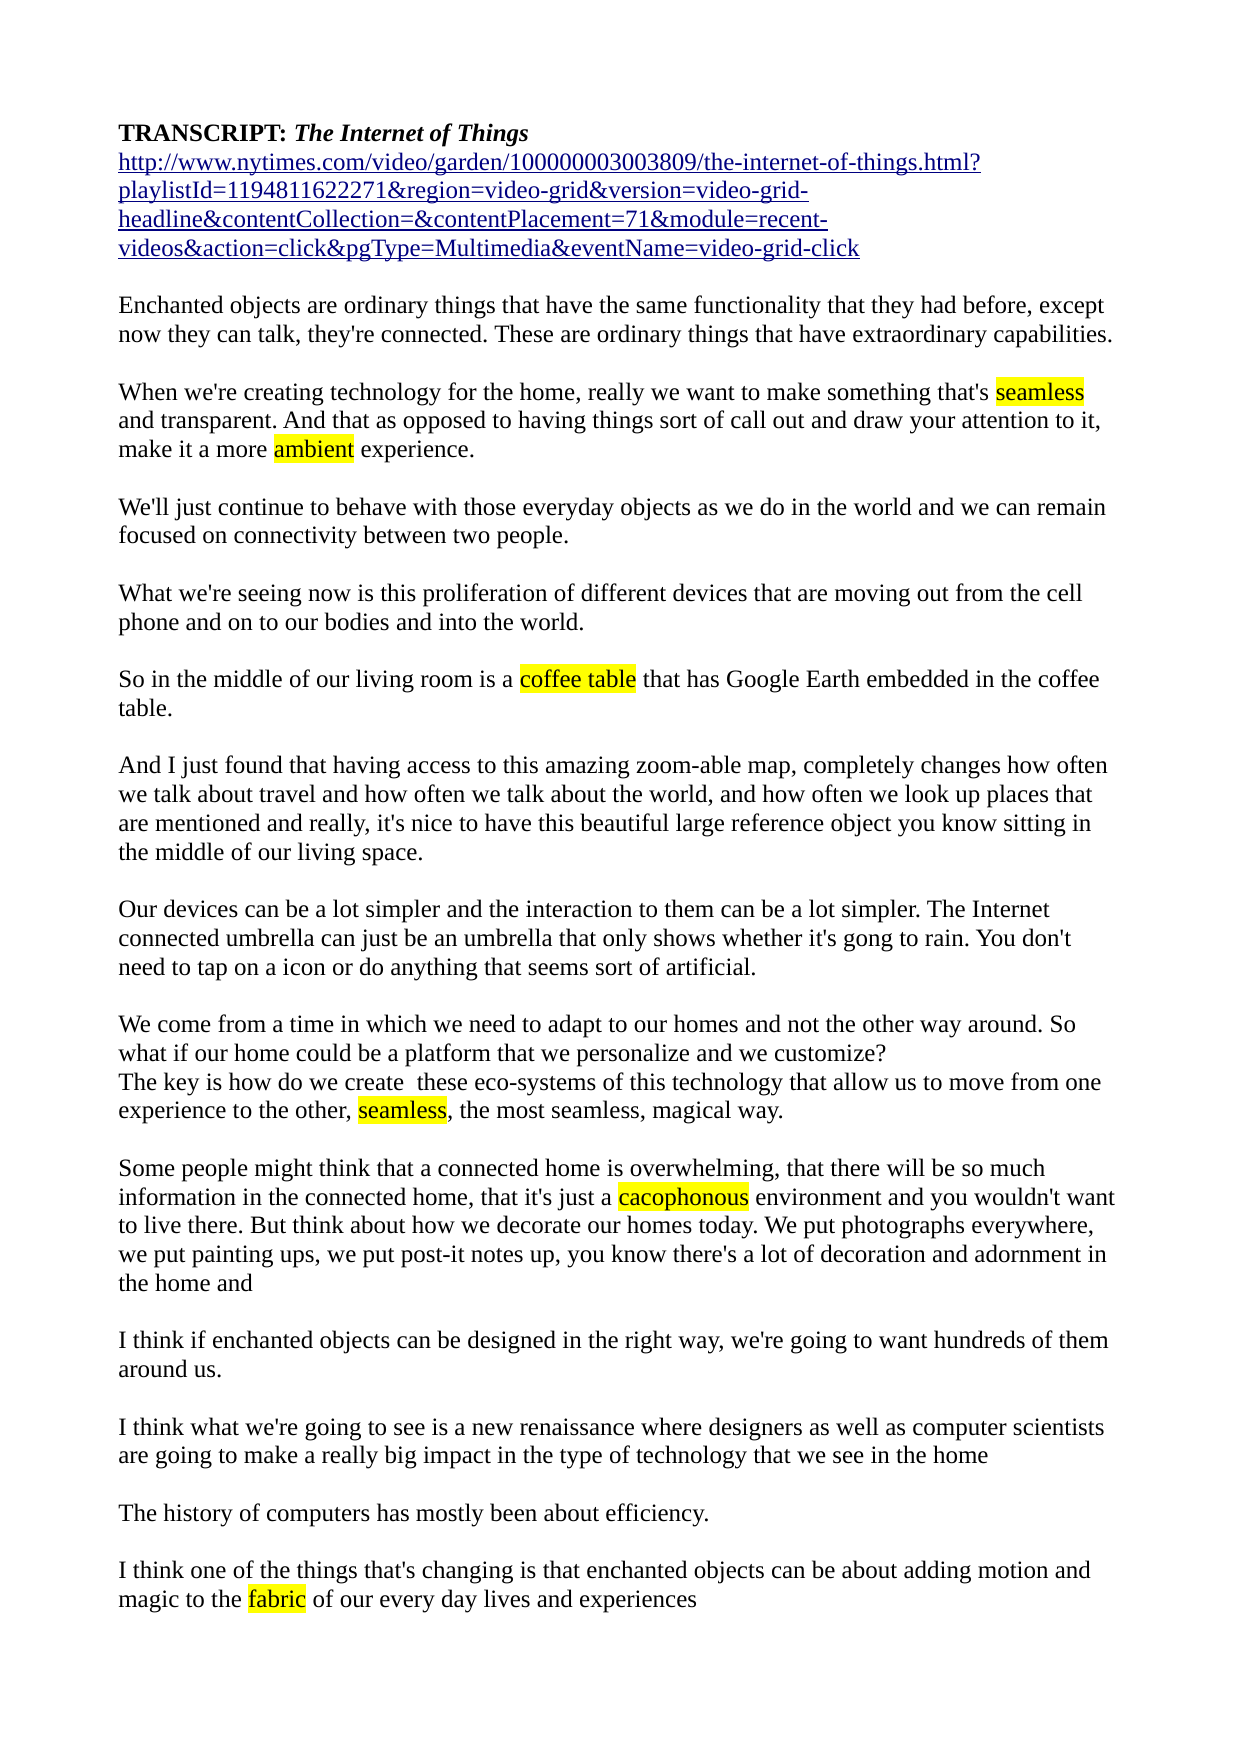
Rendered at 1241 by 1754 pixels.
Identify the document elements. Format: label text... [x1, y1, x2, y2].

text Some people might think that a connected home is overwhelming, that there will be so much information in the connected home, that it's just a cacophonous environment and you wouldn't want to live there. But think about how we decorate our homes today. We put photographs everywhere, we put painting ups, we put post-it notes up, you know there's a lot of decoration and adornment in the home and [118, 1153, 1122, 1297]
text So in the middle of our living room is a coffee table that has Google Earth embedded in the coffee table. [118, 664, 1122, 722]
text When we're creating technology for the home, really we want to make something that's seamless and transparent. And that as opposed to having things sort of call out and draw your attention to it, make it a more ambient experience. [118, 377, 1122, 463]
text http://www.nytimes.com/video/garden/100000003003809/the-internet-of-things.html?playlistId=1194811622271&region=video-grid&version=video-grid-headline&contentCollection=&contentPlacement=71&module=recent-videos&action=click&pgType=Multimedia&eventName=video-grid-click [118, 147, 1122, 262]
text The key is how do we create these eco-systems of this technology that allow us to move from one experience to the other, seamless, the most seamless, magical way. [118, 1067, 1122, 1124]
text Our devices can be a lot simpler and the interaction to them can be a lot simpler. The Internet connected umbrella can just be an umbrella that only shows whether it's gong to rain. You don't need to tap on a icon or do anything that seems sort of artificial. [118, 894, 1122, 981]
text And I just found that having access to this amazing zoom-able map, completely changes how often we talk about travel and how often we talk about the world, and how often we look up places that are mentioned and really, it's nice to have this beautiful large reference object you know sitting in the middle of our living space. [118, 751, 1122, 866]
text We'll just continue to behave with those everyday objects as we do in the world and we can remain focused on connectivity between two people. [118, 492, 1122, 549]
text I think one of the things that's changing is that enchanted objects can be about adding motion and magic to the fabric of our every day lives and experiences [118, 1556, 1122, 1613]
text I think if enchanted objects can be designed in the right way, we're going to want hundreds of them around us. [118, 1326, 1122, 1383]
text TRANSCRIPT: The Internet of Things [118, 118, 1122, 147]
text Enchanted objects are ordinary things that have the same functionality that they had before, except now they can talk, they're connected. These are ordinary things that have extraordinary capabilities. [118, 291, 1122, 348]
text What we're seeing now is this proliferation of different devices that are moving out from the cell phone and on to our bodies and into the world. [118, 578, 1122, 636]
text We come from a time in which we need to adapt to our homes and not the other way around. So what if our home could be a platform that we personalize and we customize? [118, 1009, 1122, 1067]
text I think what we're going to see is a new renaissance where designers as well as computer scientists are going to make a really big impact in the type of technology that we see in the home [118, 1412, 1122, 1469]
text The history of computers has mostly been about efficiency. [118, 1498, 1122, 1527]
